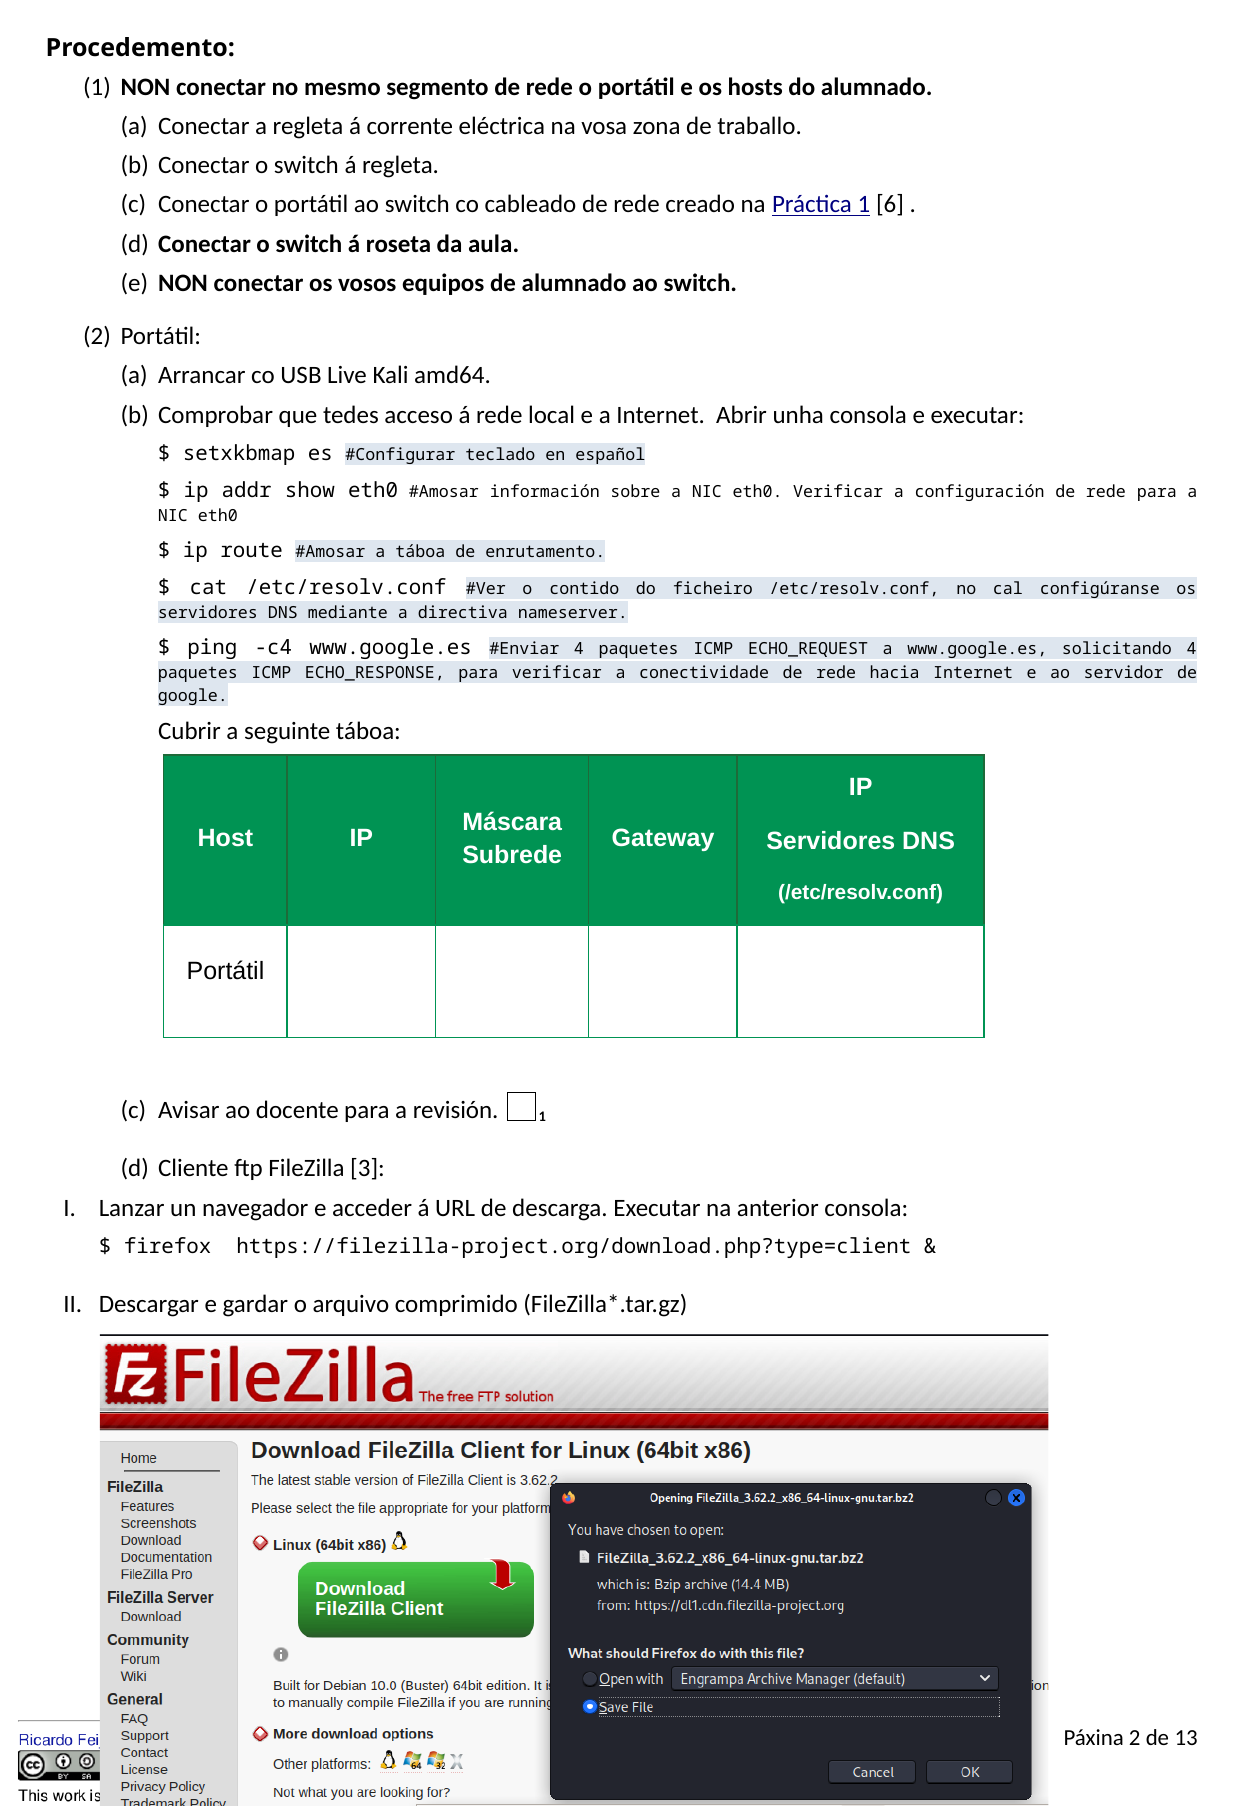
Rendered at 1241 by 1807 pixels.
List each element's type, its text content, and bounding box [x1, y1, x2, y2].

list Conectar o switch á regleta. [120, 149, 1197, 180]
list Cubrir a seguinte táboa: [120, 715, 1197, 745]
list Cliente ftp FileZilla [3]: [120, 1152, 1197, 1183]
text Procedemento: [45, 30, 1197, 64]
list NON conectar no mesmo segmento de rede o portátil e os hosts do alumnado. [83, 71, 1197, 101]
table_cell [288, 926, 435, 1036]
table_header Máscara Subrede [436, 756, 588, 924]
list Comprobar que tedes acceso á rede local e a Internet. Abrir unha consola e executar: [120, 399, 1197, 429]
list $ ip addr show eth0 #Amosar información sobre a NIC eth0. Verificar a configuración de rede para a NIC eth0 [122, 475, 1197, 526]
table_cell [589, 926, 736, 1036]
table_cell Portátil [164, 926, 286, 1036]
list $ ip route #Amosar a táboa de enrutamento. [122, 535, 1197, 563]
list Descargar e gardar o arquivo comprimido (FileZilla*.tar.gz) [63, 1288, 1197, 1319]
table_header IP Servidores DNS (/etc/resolv.conf) [738, 756, 983, 924]
list Conectar o switch á roseta da aula. [120, 228, 1197, 258]
list $ setxkbmap es #Configurar teclado en español [122, 438, 1197, 466]
table_cell [436, 926, 588, 1036]
list Portátil: [83, 320, 1197, 351]
list Arrancar co USB Live Kali amd64. [120, 359, 1197, 390]
picture [8, 1334, 1049, 1806]
list $ firefox https://filezilla-project.org/download.php?type=client & [63, 1231, 1197, 1259]
list Lanzar un navegador e acceder á URL de descarga. Executar na anterior consola: [63, 1192, 1197, 1222]
table_header Host [164, 756, 286, 924]
list NON conectar os vosos equipos de alumnado ao switch. [120, 267, 1197, 298]
table_header IP [288, 756, 435, 924]
table_header Gateway [589, 756, 736, 924]
list $ ping -c4 www.google.es #Enviar 4 paquetes ICMP ECHO_REQUEST a www.google.es, solicitando 4 paquetes ICMP ECHO_RESPONSE, para verificar a conectividade de rede hacia Internet e ao servidor de google. [122, 632, 1197, 706]
list Conectar o portátil ao switch co cableado de rede creado na Práctica 1 [6] . [120, 188, 1197, 219]
list Avisar ao docente para a revisión. 1 [120, 1094, 1197, 1125]
table_cell [738, 926, 983, 1036]
list $ cat /etc/resolv.conf #Ver o contido do ficheiro /etc/resolv.conf, no cal configúranse os servidores DNS mediante a directiva nameserver. [122, 572, 1197, 623]
list Conectar a regleta á corrente eléctrica na vosa zona de traballo. [120, 110, 1197, 141]
